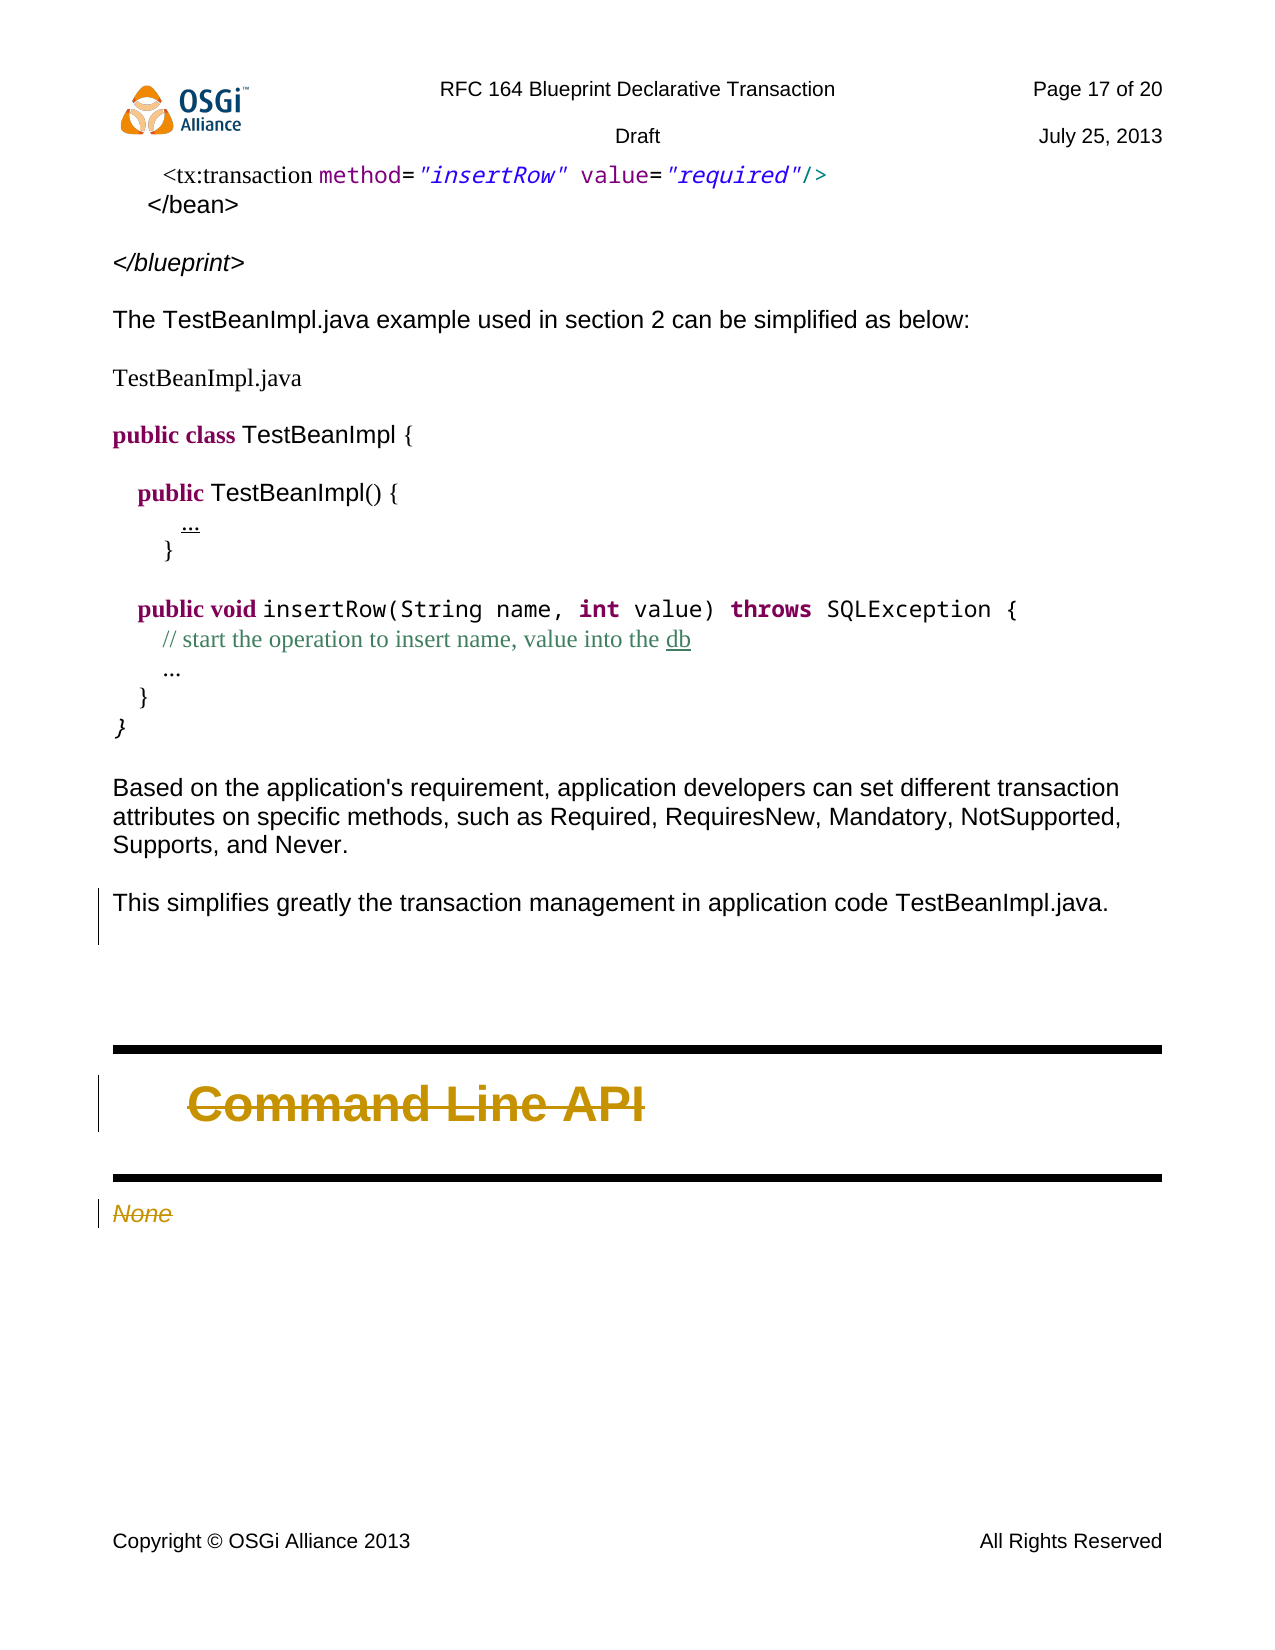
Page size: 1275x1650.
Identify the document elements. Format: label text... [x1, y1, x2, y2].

text public TestBeanImpl() { [112, 478, 1162, 507]
picture [113, 78, 257, 142]
text public void insertRow(String name, int value) throws SQLException { [112, 593, 1162, 624]
text } [112, 710, 1162, 742]
text TestBeanImpl.java [112, 363, 1162, 391]
text This simplifies greatly the transaction management in application code TestBeanImpl.java. [112, 888, 1162, 917]
text } [112, 682, 1162, 710]
text </blueprint> [112, 248, 1162, 276]
text } [112, 535, 1162, 564]
text <tx:transaction method="insertRow" value="required"/> [112, 159, 1162, 190]
text </bean> [112, 190, 1162, 219]
text Based on the application's requirement, application developers can set different transaction attributes on specific methods, such as Required, RequiresNew, Mandatory, NotSupported, Supports, and Never. [112, 773, 1162, 859]
text public class TestBeanImpl { [112, 420, 1162, 449]
text // start the operation to insert name, value into the db [112, 624, 1162, 653]
text ... [112, 653, 1162, 682]
text ... [112, 507, 1162, 535]
text The TestBeanImpl.java example used in section 2 can be simplified as below: [112, 305, 1162, 334]
